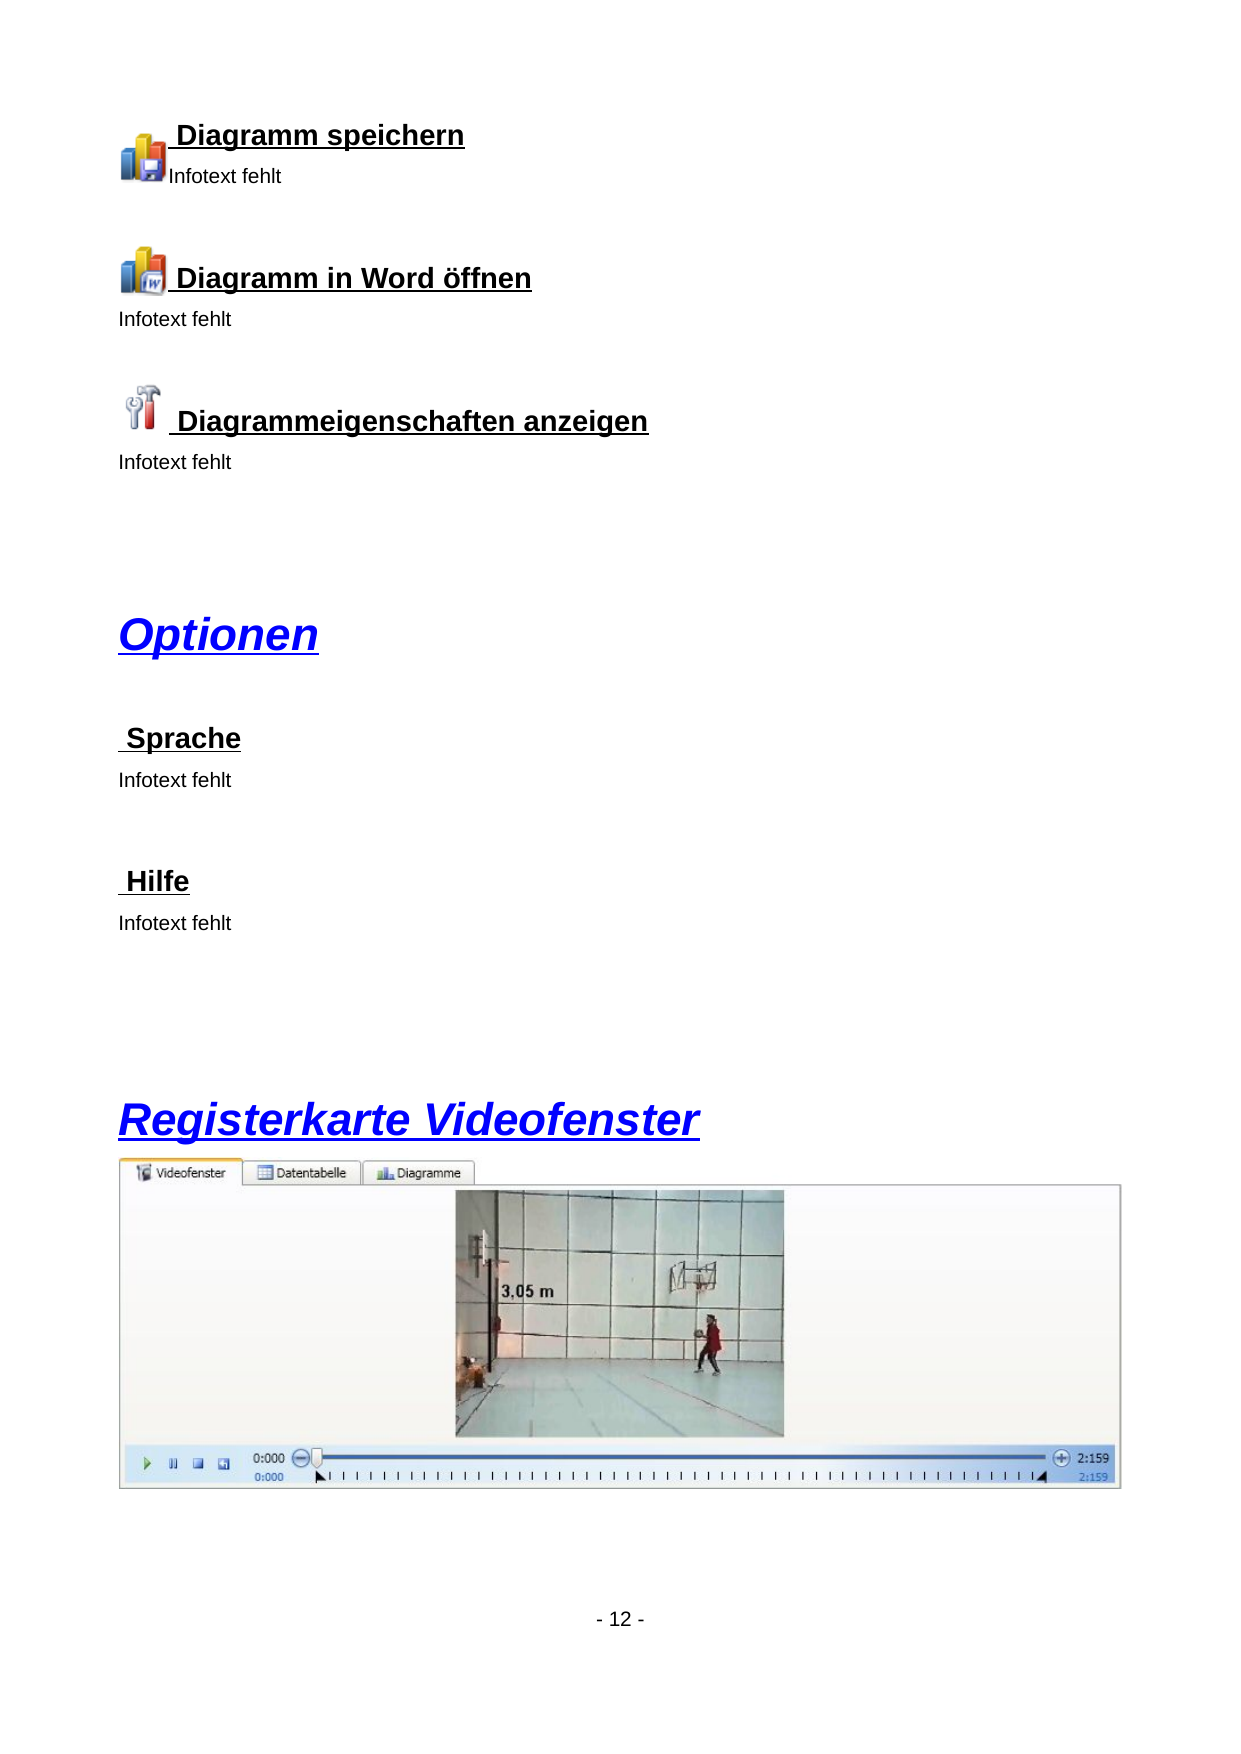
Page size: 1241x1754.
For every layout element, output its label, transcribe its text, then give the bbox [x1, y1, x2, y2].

text Infotext fehlt [118, 767, 1122, 791]
subtitle Hilfe [118, 864, 1122, 898]
subtitle Diagramm in Word öffnen [169, 261, 1122, 294]
subtitle Registerkarte Videofenster [118, 1093, 1122, 1145]
subtitle Diagramm speichern [118, 118, 1122, 152]
picture [118, 382, 169, 433]
text Infotext fehlt [118, 910, 1122, 934]
picture [118, 245, 169, 296]
subtitle Diagrammeigenschaften anzeigen [169, 404, 1122, 437]
text Infotext fehlt [118, 164, 1122, 188]
picture [118, 132, 169, 183]
subtitle Sprache [118, 721, 1122, 755]
text Infotext fehlt [118, 450, 1122, 474]
subtitle Optionen [118, 607, 1122, 660]
text Infotext fehlt [118, 307, 1122, 331]
picture [118, 1157, 1123, 1489]
